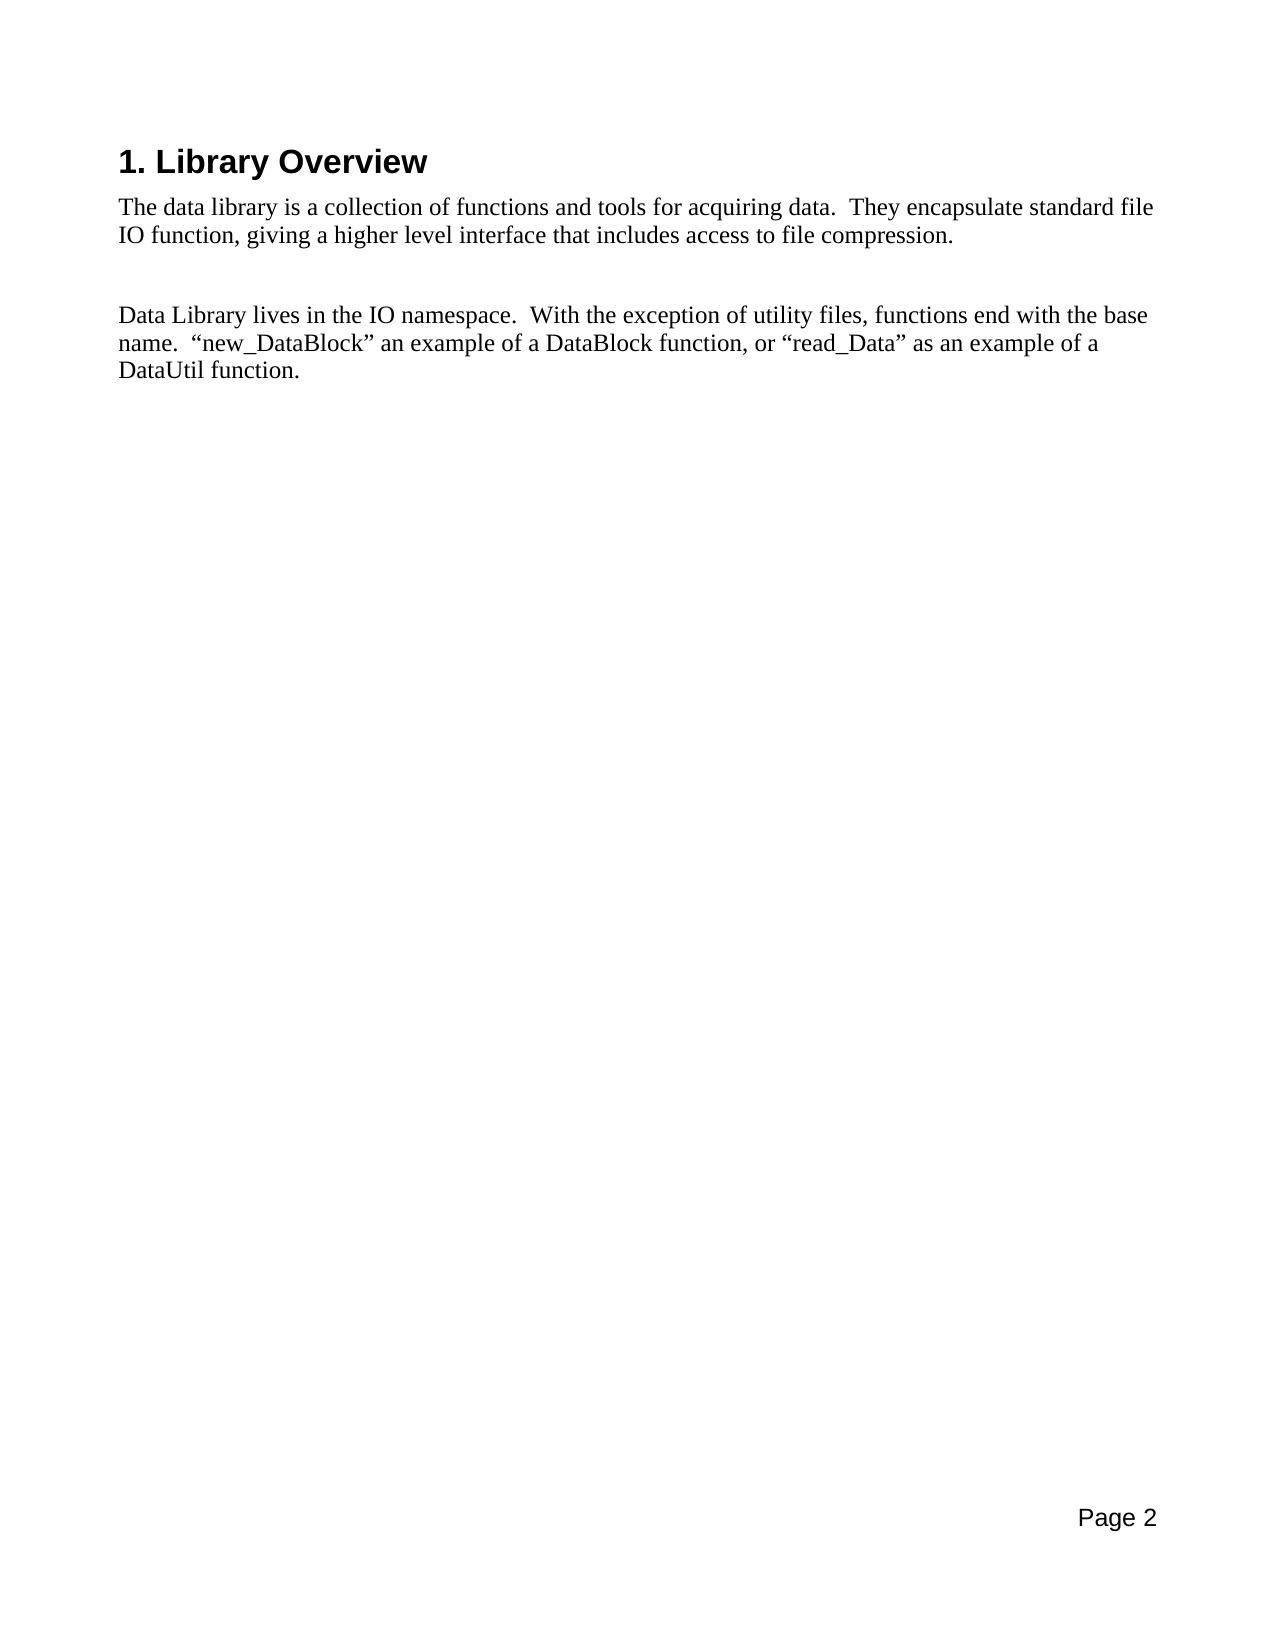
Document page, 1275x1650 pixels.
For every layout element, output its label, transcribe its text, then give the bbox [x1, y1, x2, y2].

subtitle 1. Library Overview [118, 143, 1157, 181]
text Data Library lives in the IO namespace. With the exception of utility files, functions end with the base name. “new_DataBlock” an example of a DataBlock function, or “read_Data” as an example of a DataUtil function. [118, 301, 1157, 384]
text The data library is a collection of functions and tools for acquiring data. They encapsulate standard file IO function, giving a higher level interface that includes access to file compression. [118, 193, 1157, 248]
